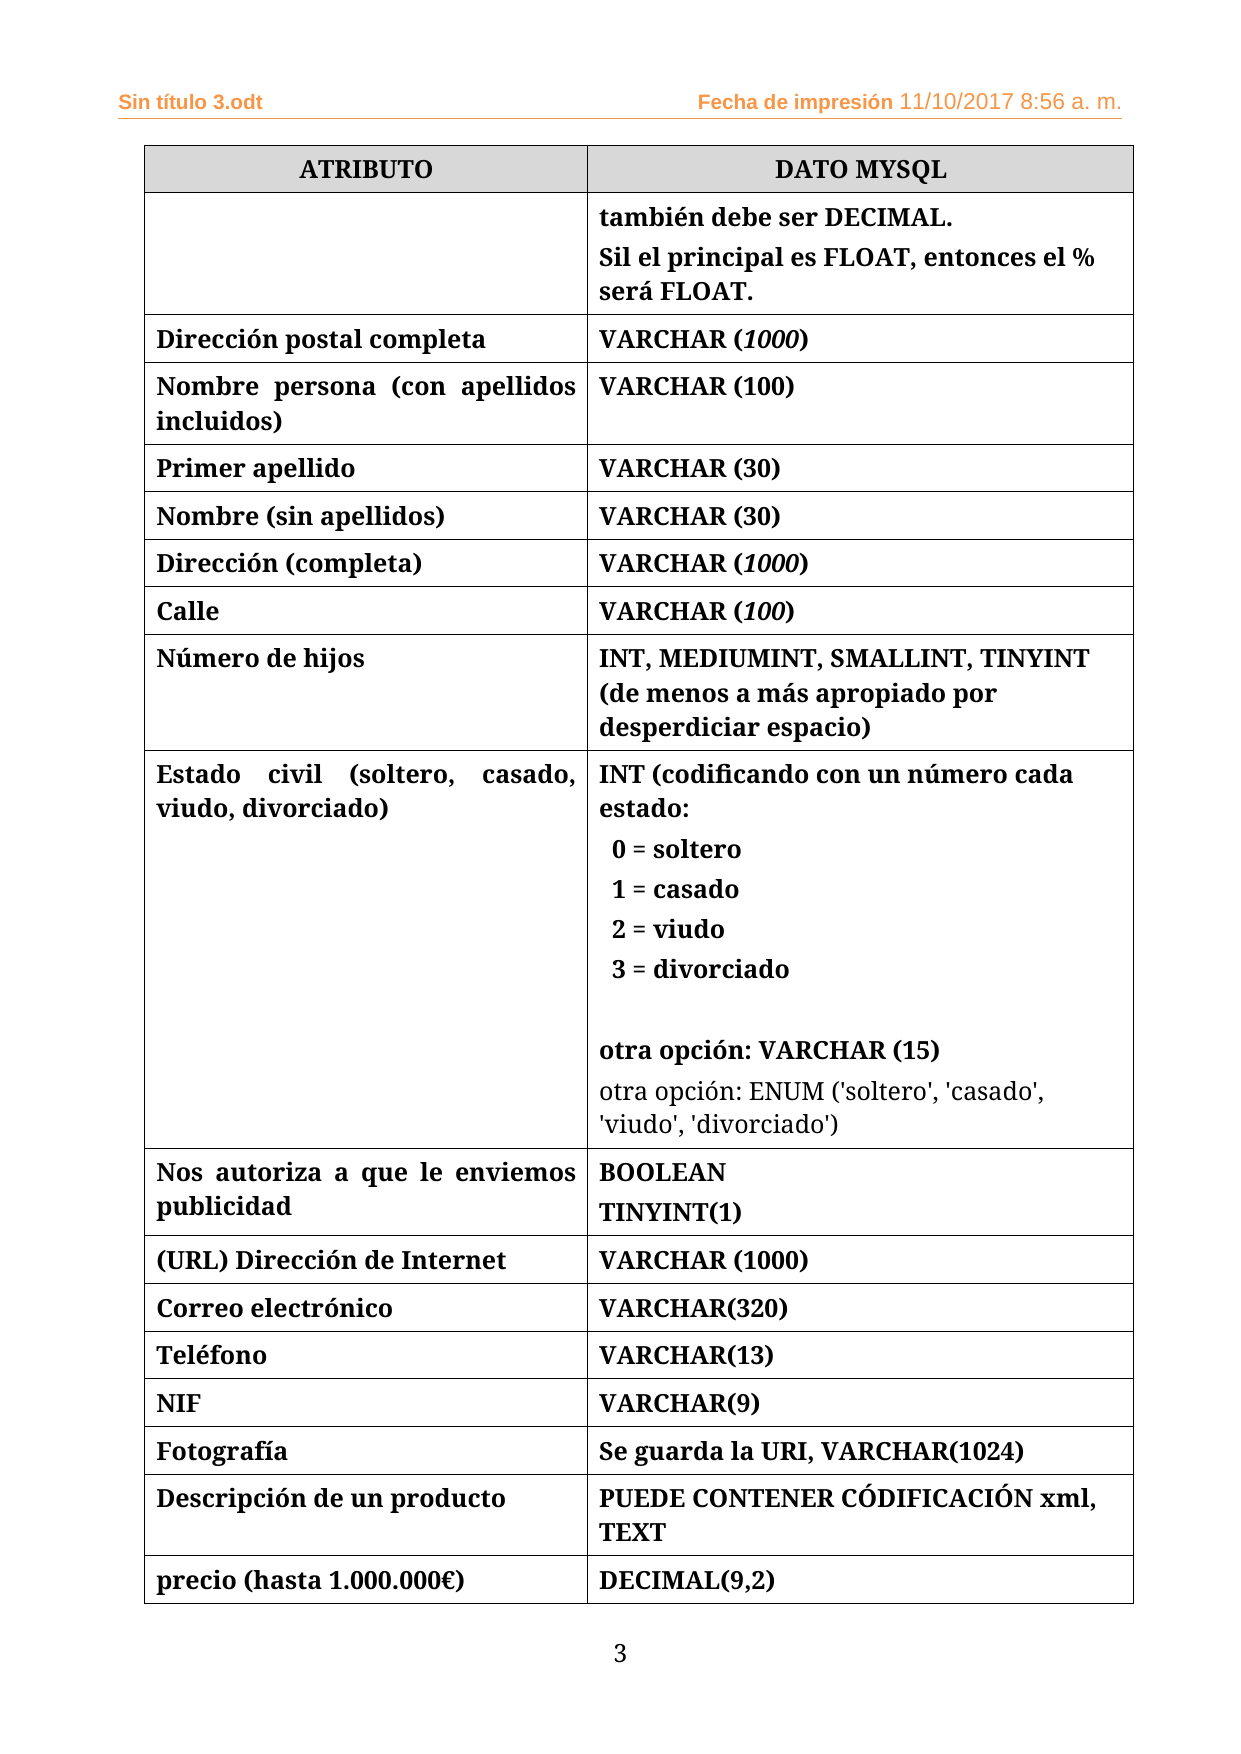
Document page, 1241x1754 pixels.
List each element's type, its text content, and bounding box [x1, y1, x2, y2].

table_cell Nombre (sin apellidos) [145, 492, 587, 539]
table_cell INT (codificando con un número cada estado: 0 = soltero 1 = casado 2 = viudo 3 = divorciado otra opción: VARCHAR (15) otra opción: ENUM ('soltero', 'casado', 'viudo', 'divorciado') [588, 751, 1133, 1147]
table_cell NIF [145, 1379, 587, 1426]
table_cell Correo electrónico [145, 1284, 587, 1331]
table_cell Nombre persona (con apellidos incluidos) [145, 363, 587, 443]
table_cell Número de hijos [145, 635, 587, 749]
table_cell precio (hasta 1.000.000€) [145, 1556, 587, 1603]
table_cell DECIMAL(9,2) [588, 1556, 1133, 1603]
table_cell INT, MEDIUMINT, SMALLINT, TINYINT (de menos a más apropiado por desperdiciar espacio) [588, 635, 1133, 749]
table_header DATO MYSQL [588, 146, 1133, 192]
table_header ATRIBUTO [145, 146, 587, 192]
table_cell VARCHAR(320) [588, 1284, 1133, 1331]
table_cell VARCHAR (100) [588, 587, 1133, 634]
table_cell Nos autoriza a que le enviemos publicidad [145, 1149, 587, 1235]
table_cell VARCHAR(9) [588, 1379, 1133, 1426]
table_cell (URL) Dirección de Internet [145, 1236, 587, 1283]
table_cell VARCHAR (1000) [588, 540, 1133, 586]
table_cell VARCHAR (30) [588, 445, 1133, 491]
table_cell [145, 193, 587, 314]
table_cell Se guarda la URI, VARCHAR(1024) [588, 1427, 1133, 1473]
table_cell Descripción de un producto [145, 1475, 587, 1555]
table_cell Primer apellido [145, 445, 587, 491]
table_cell Estado civil (soltero, casado, viudo, divorciado) [145, 751, 587, 1147]
table_cell Teléfono [145, 1332, 587, 1378]
table_cell VARCHAR (1000) [588, 315, 1133, 362]
table_cell BOOLEAN TINYINT(1) [588, 1149, 1133, 1235]
table_cell VARCHAR(13) [588, 1332, 1133, 1378]
table_cell Dirección postal completa [145, 315, 587, 362]
table_cell PUEDE CONTENER CÓDIFICACIÓN xml, TEXT [588, 1475, 1133, 1555]
table_cell VARCHAR (30) [588, 492, 1133, 539]
table_cell VARCHAR (100) [588, 363, 1133, 443]
table_cell Dirección (completa) [145, 540, 587, 586]
table_cell Calle [145, 587, 587, 634]
table_cell VARCHAR (1000) [588, 1236, 1133, 1283]
table_cell Fotografía [145, 1427, 587, 1473]
table_cell también debe ser DECIMAL. Sil el principal es FLOAT, entonces el % será FLOAT. [588, 193, 1133, 314]
